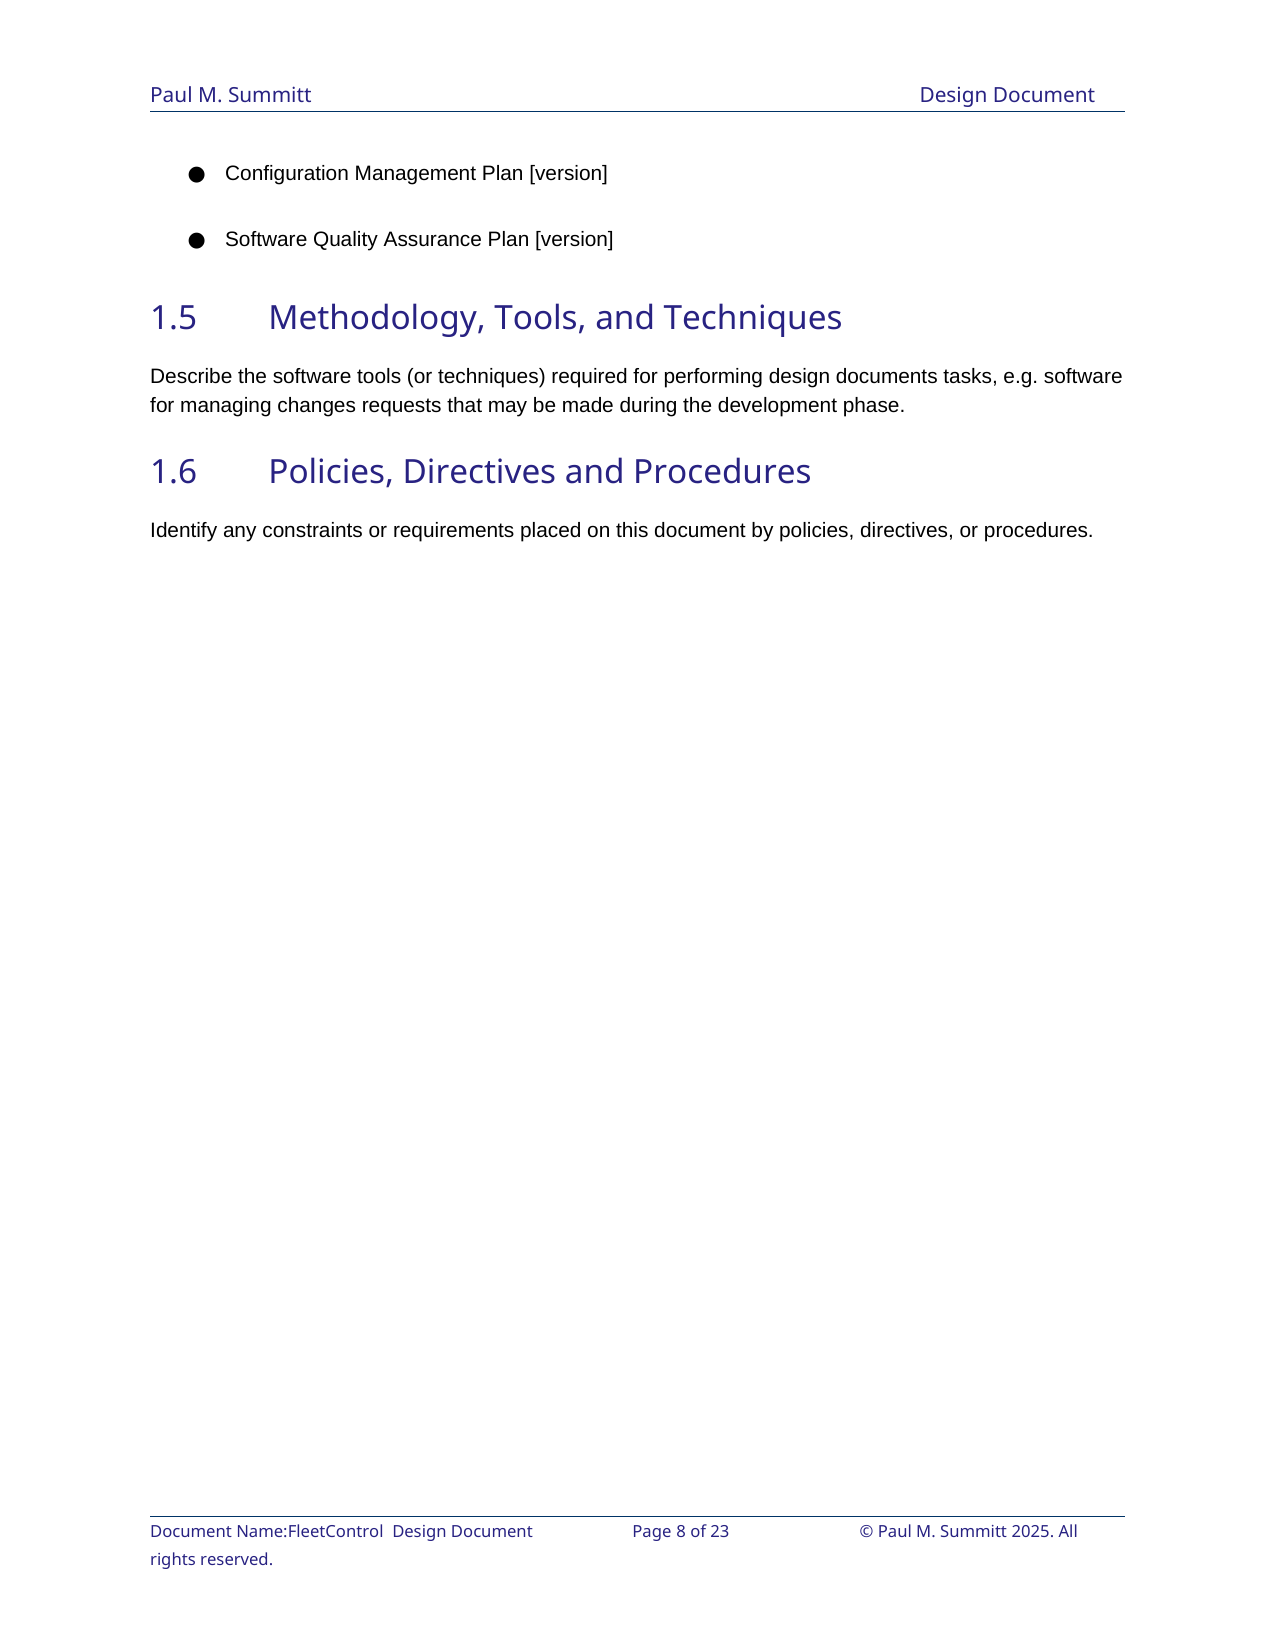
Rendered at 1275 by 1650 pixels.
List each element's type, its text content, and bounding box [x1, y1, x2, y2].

subtitle Policies, Directives and Procedures [150, 448, 1125, 494]
text Describe the software tools (or techniques) required for performing design documents tasks, e.g. software for managing changes requests that may be made during the development phase. [150, 363, 1125, 417]
list Configuration Management Plan [version] [187, 150, 1125, 193]
text Identify any constraints or requirements placed on this document by policies, directives, or procedures. [150, 517, 1125, 541]
list Software Quality Assurance Plan [version] [187, 216, 1125, 258]
subtitle Methodology, Tools, and Techniques [150, 294, 1125, 339]
